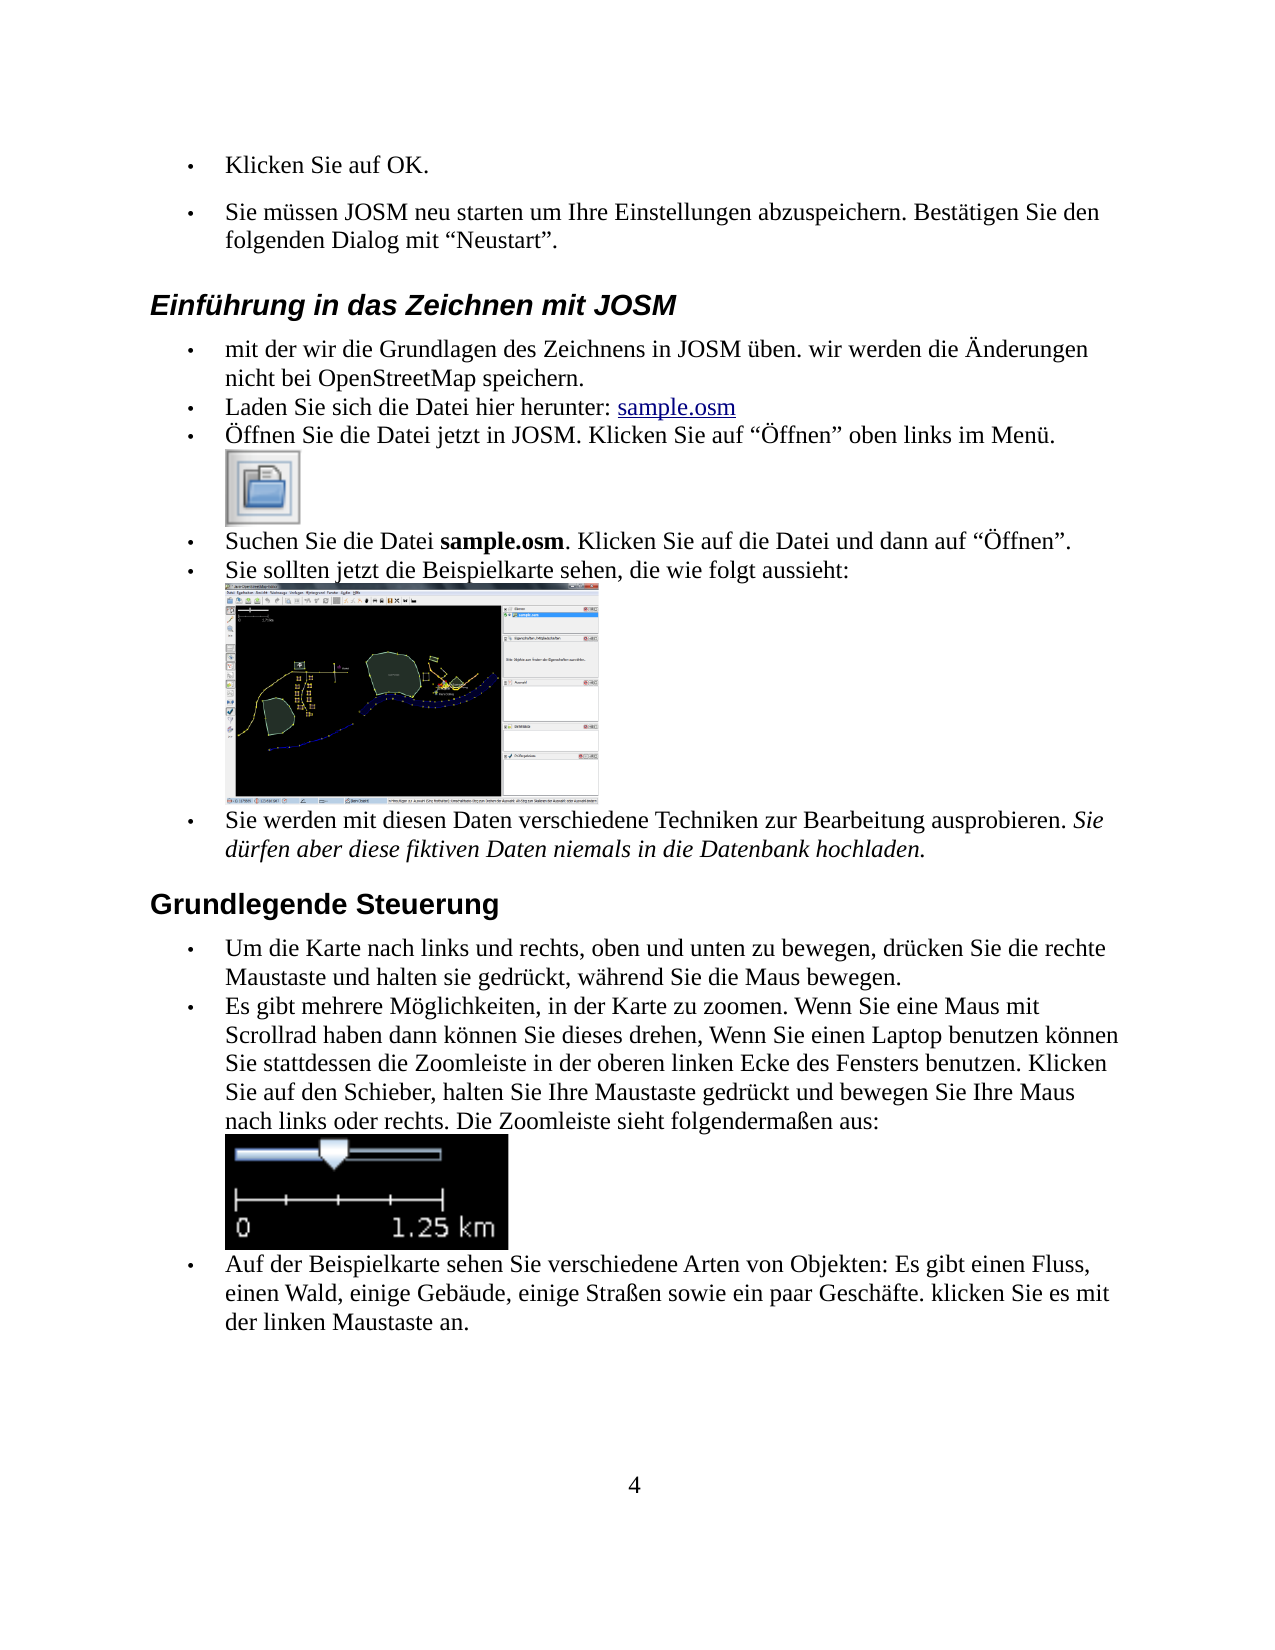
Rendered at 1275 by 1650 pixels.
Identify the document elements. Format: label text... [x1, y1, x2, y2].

subtitle Grundlegende Steuerung [150, 887, 1125, 921]
list Es gibt mehrere Möglichkeiten, in der Karte zu zoomen. Wenn Sie eine Maus mit Scrollrad haben dann können Sie dieses drehen, Wenn Sie einen Laptop benutzen können Sie stattdessen die Zoomleiste in der oberen linken Ecke des Fensters benutzen. Klicken Sie auf den Schieber, halten Sie Ihre Maustaste gedrückt und bewegen Sie Ihre Maus nach links oder rechts. Die Zoomleiste sieht folgendermaßen aus: [187, 991, 1125, 1135]
list Suchen Sie die Datei sample.osm. Klicken Sie auf die Datei und dann auf “Öffnen”. [187, 526, 1125, 555]
picture [225, 583, 599, 805]
list Sie sollten jetzt die Beispielkarte sehen, die wie folgt aussieht: [187, 555, 1125, 584]
list Klicken Sie auf OK. [187, 150, 1125, 179]
list Sie werden mit diesen Daten verschiedene Techniken zur Bearbeitung ausprobieren. Sie dürfen aber diese fiktiven Daten niemals in die Datenbank hochladen. [187, 805, 1125, 862]
list Auf der Beispielkarte sehen Sie verschiedene Arten von Objekten: Es gibt einen Fluss, einen Wald, einige Gebäude, einige Straßen sowie ein paar Geschäfte. klicken Sie es mit der linken Maustaste an. [187, 1249, 1125, 1336]
picture [225, 1134, 509, 1250]
picture [225, 449, 303, 527]
list Laden Sie sich die Datei hier herunter: sample.osm [187, 392, 1125, 420]
subtitle Einführung in das Zeichnen mit JOSM [150, 288, 1125, 322]
list mit der wir die Grundlagen des Zeichnens in JOSM üben. wir werden die Änderungen nicht bei OpenStreetMap speichern. [187, 334, 1125, 392]
list Um die Karte nach links und rechts, oben und unten zu bewegen, drücken Sie die rechte Maustaste und halten sie gedrückt, während Sie die Maus bewegen. [187, 933, 1125, 991]
list Öffnen Sie die Datei jetzt in JOSM. Klicken Sie auf “Öffnen” oben links im Menü. [187, 420, 1125, 449]
list Sie müssen JOSM neu starten um Ihre Einstellungen abzuspeichern. Bestätigen Sie den folgenden Dialog mit “Neustart”. [187, 197, 1125, 254]
